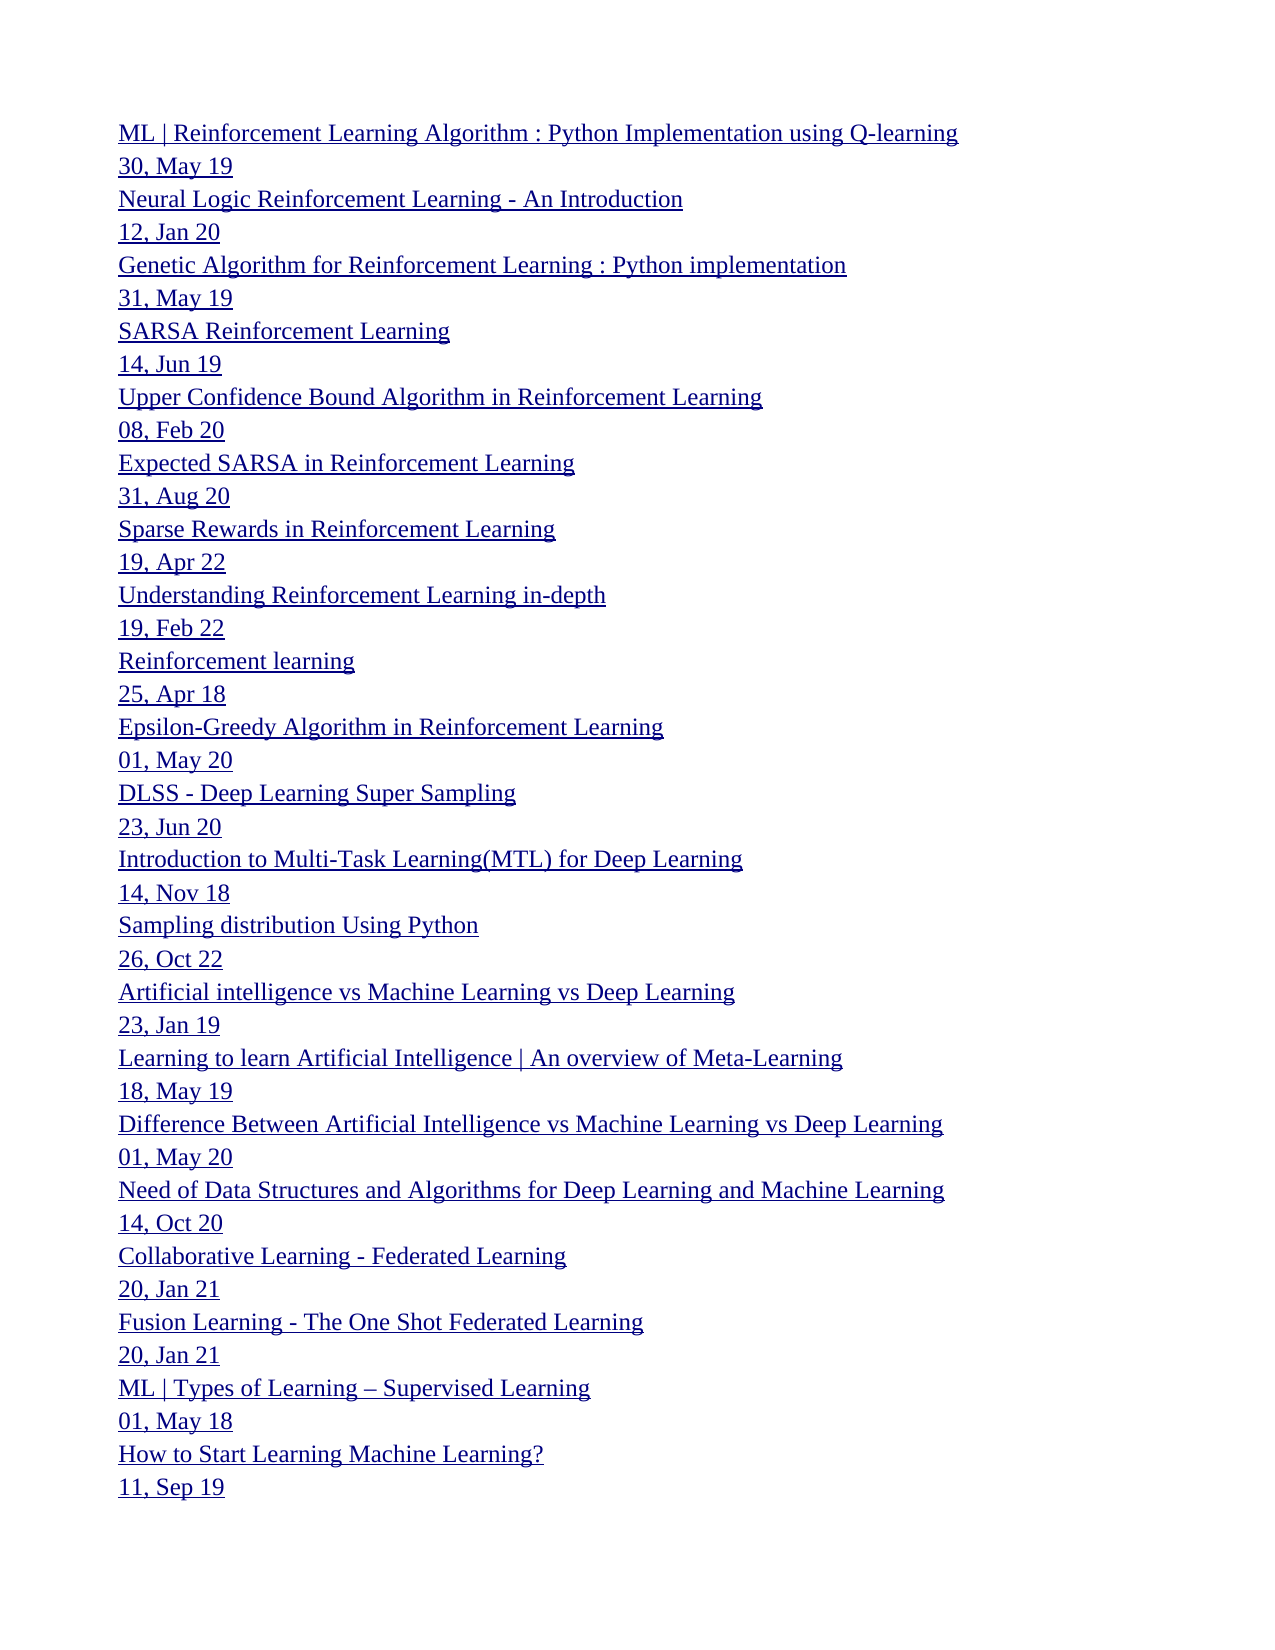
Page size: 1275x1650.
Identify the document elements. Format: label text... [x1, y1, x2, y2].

text 18, May 19 [118, 1076, 1157, 1104]
text 30, May 19 [118, 151, 1157, 180]
text DLSS - Deep Learning Super Sampling [118, 778, 1157, 807]
text How to Start Learning Machine Learning? [118, 1439, 1157, 1468]
text 26, Oct 22 [118, 944, 1157, 972]
text Introduction to Multi-Task Learning(MTL) for Deep Learning [118, 844, 1157, 873]
text Collaborative Learning - Federated Learning [118, 1241, 1157, 1269]
text Genetic Algorithm for Reinforcement Learning : Python implementation [118, 250, 1157, 279]
text Learning to learn Artificial Intelligence | An overview of Meta-Learning [118, 1043, 1157, 1071]
text 14, Oct 20 [118, 1208, 1157, 1237]
text 19, Feb 22 [118, 613, 1157, 642]
text Need of Data Structures and Algorithms for Deep Learning and Machine Learning [118, 1175, 1157, 1203]
text 20, Jan 21 [118, 1274, 1157, 1303]
text 08, Feb 20 [118, 415, 1157, 444]
text 31, May 19 [118, 283, 1157, 312]
text Neural Logic Reinforcement Learning - An Introduction [118, 184, 1157, 213]
text SARSA Reinforcement Learning [118, 316, 1157, 345]
text 01, May 20 [118, 1142, 1157, 1171]
text Artificial intelligence vs Machine Learning vs Deep Learning [118, 977, 1157, 1005]
text 14, Jun 19 [118, 349, 1157, 378]
text 25, Apr 18 [118, 679, 1157, 708]
text 20, Jan 21 [118, 1340, 1157, 1369]
text ML | Types of Learning – Supervised Learning [118, 1373, 1157, 1402]
text 23, Jun 20 [118, 812, 1157, 840]
text Sampling distribution Using Python [118, 911, 1157, 939]
text Expected SARSA in Reinforcement Learning [118, 448, 1157, 477]
text Reinforcement learning [118, 646, 1157, 675]
text 23, Jan 19 [118, 1010, 1157, 1038]
text Upper Confidence Bound Algorithm in Reinforcement Learning [118, 382, 1157, 411]
text 01, May 18 [118, 1406, 1157, 1435]
text Fusion Learning - The One Shot Federated Learning [118, 1307, 1157, 1336]
text Epsilon-Greedy Algorithm in Reinforcement Learning [118, 712, 1157, 741]
text Difference Between Artificial Intelligence vs Machine Learning vs Deep Learning [118, 1109, 1157, 1137]
text 19, Apr 22 [118, 547, 1157, 576]
text 14, Nov 18 [118, 878, 1157, 906]
text 11, Sep 19 [118, 1472, 1157, 1501]
text 31, Aug 20 [118, 481, 1157, 510]
text 12, Jan 20 [118, 217, 1157, 246]
text Sparse Rewards in Reinforcement Learning [118, 514, 1157, 543]
text 01, May 20 [118, 746, 1157, 774]
text Understanding Reinforcement Learning in-depth [118, 580, 1157, 609]
text ML | Reinforcement Learning Algorithm : Python Implementation using Q-learning [118, 118, 1157, 147]
